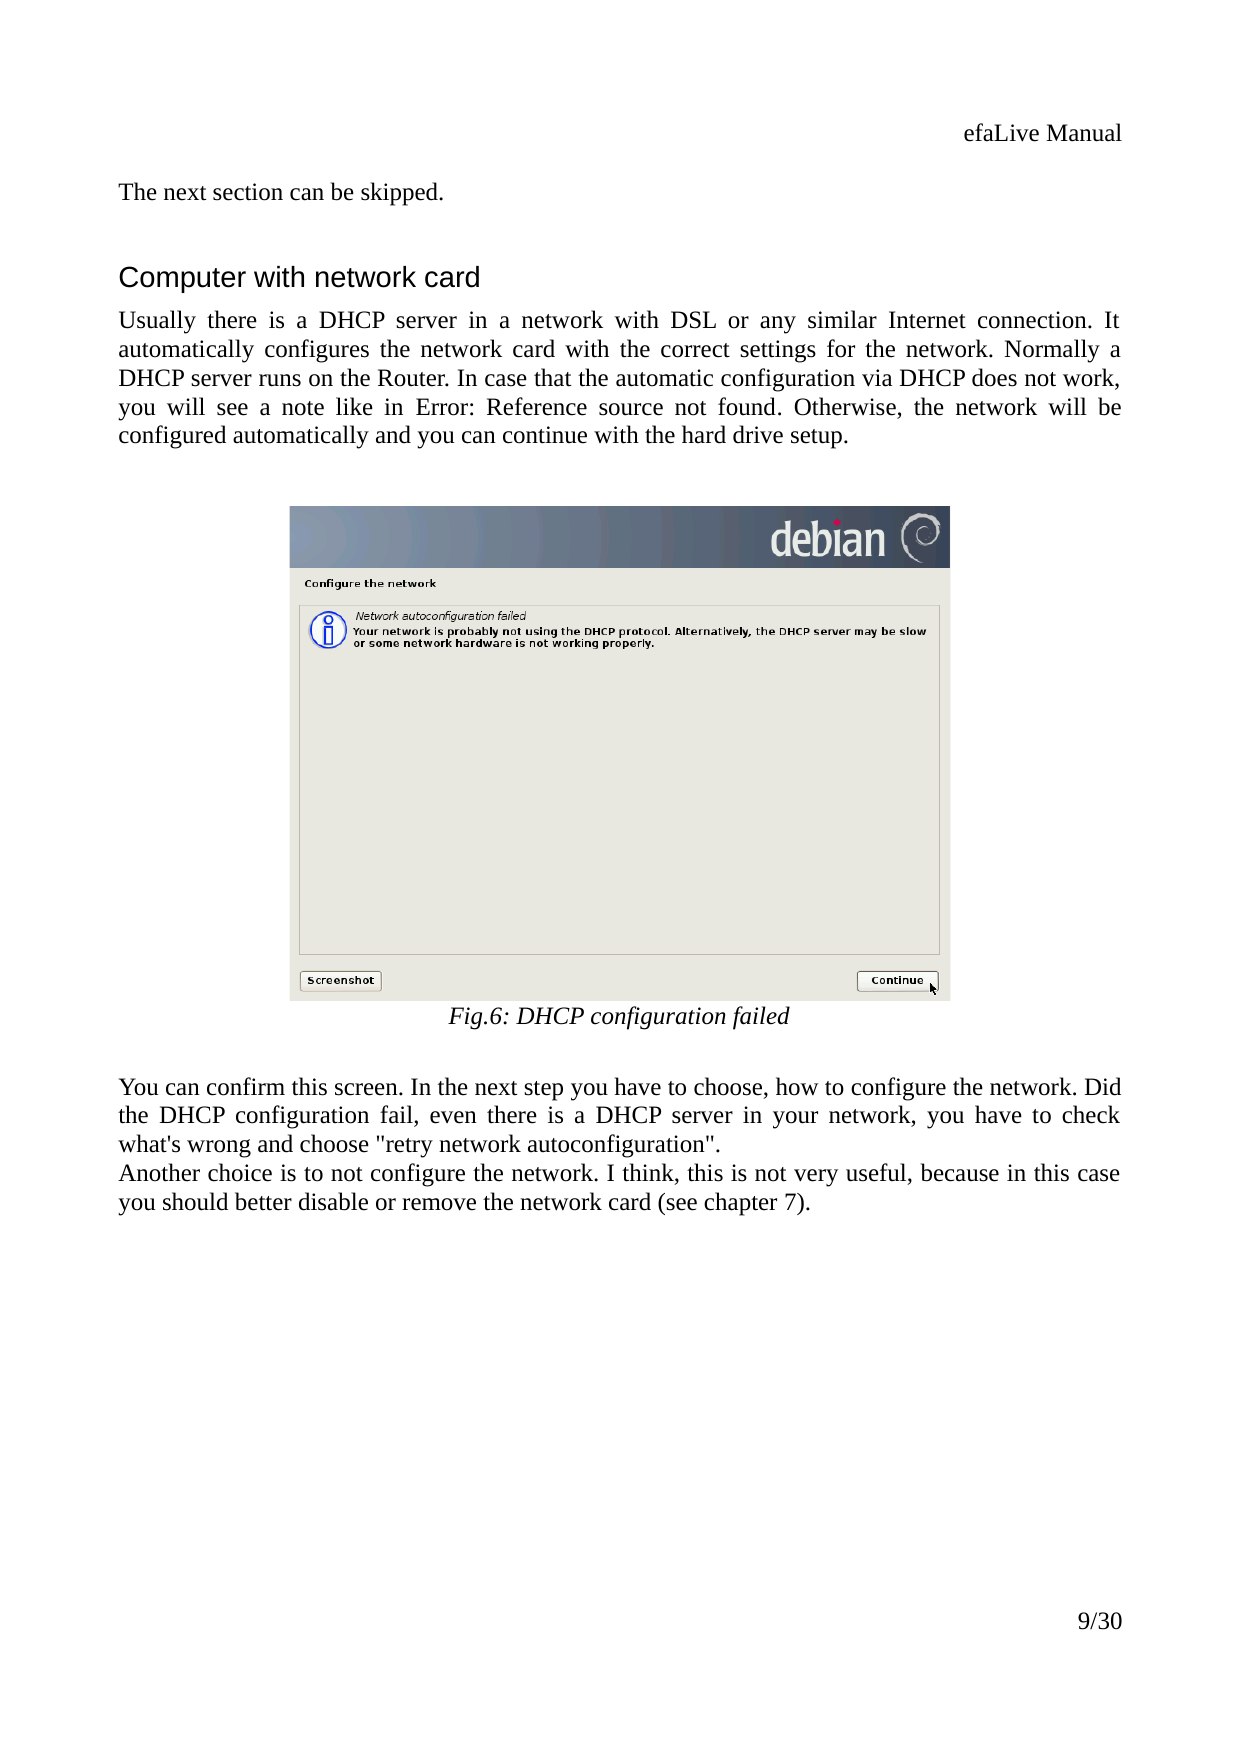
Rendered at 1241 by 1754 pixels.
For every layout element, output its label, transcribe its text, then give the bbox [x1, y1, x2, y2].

subtitle Computer with network card [118, 259, 1122, 293]
text Usually there is a DHCP server in a network with DSL or any similar Internet connection. It automatically configures the network card with the correct settings for the network. Normally a DHCP server runs on the Router. In case that the automatic configuration via DHCP does not work, you will see a note like in Fehler: Referenz nicht gefunden. Otherwise, the network will be configured automatically and you can continue with the hard drive setup. [118, 306, 1122, 449]
text You can confirm this screen. In the next step you have to choose, how to configure the network. Did the DHCP configuration fail, even there is a DHCP server in your network, you have to check what's wrong and choose "retry network autoconfiguration". [118, 1072, 1122, 1158]
text The next section can be skipped. [118, 177, 1122, 206]
text Another choice is to not configure the network. I think, this is not very useful, because in this case you should better disable or remove the network card (see chapter 7). [118, 1158, 1122, 1215]
picture [289, 506, 951, 1001]
text Fig.6: DHCP configuration failed [289, 1001, 951, 1029]
